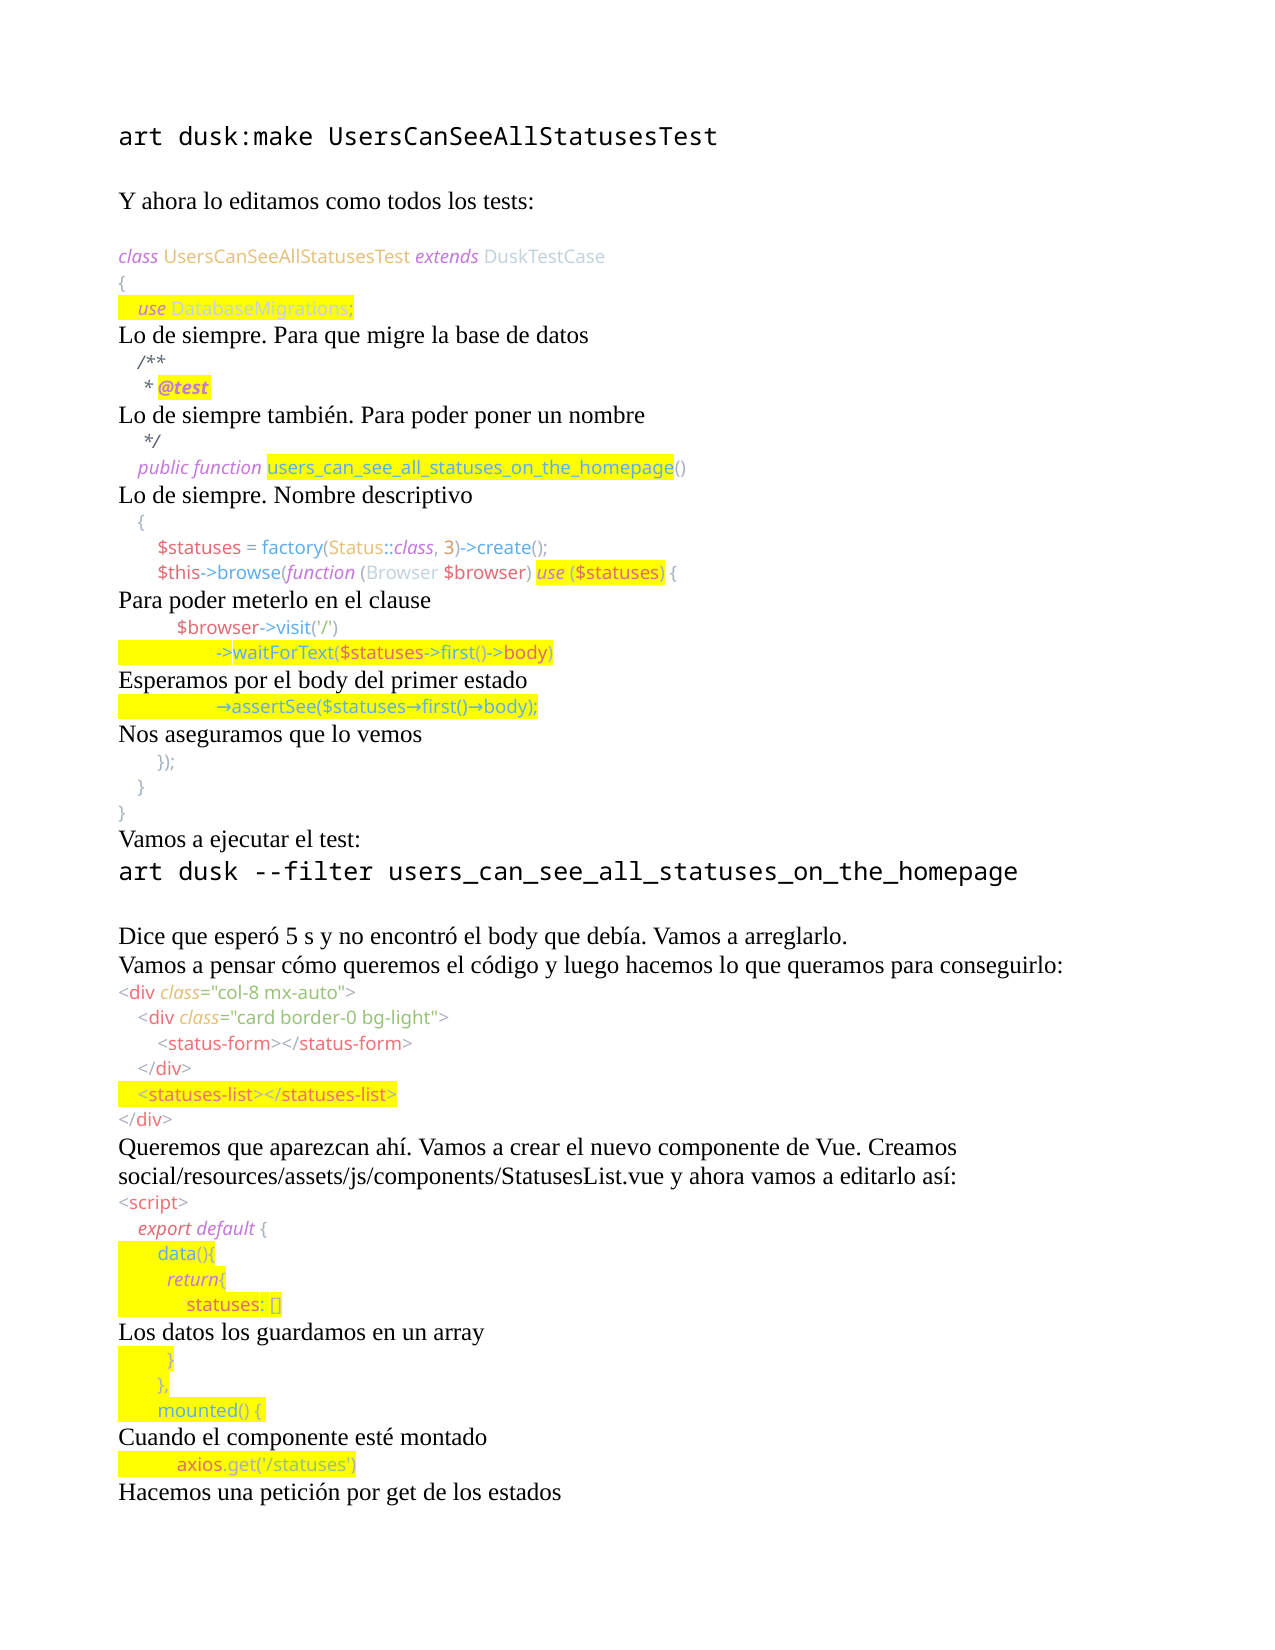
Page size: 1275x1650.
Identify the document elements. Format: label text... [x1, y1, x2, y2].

text axios.get('/statuses') Hacemos una petición por get de los estados [118, 1451, 1157, 1506]
text class UsersCanSeeAllStatusesTest extends DuskTestCase { use DatabaseMigrations; [118, 244, 1157, 320]
text art dusk:make UsersCanSeeAllStatusesTest [118, 118, 1157, 152]
text Nos aseguramos que lo vemos }); } } [118, 719, 1157, 824]
text } }, mounted() { Cuando el componente esté montado [118, 1346, 1157, 1451]
text <div class="col-8 mx-auto"> <div class="card border-0 bg-light"> <status-form></status-form> </div> <statuses-list></statuses-list> </div> [118, 979, 1157, 1132]
text Lo de siempre. Para que migre la base de datos /** * @test [118, 320, 1157, 400]
text Lo de siempre. Nombre descriptivo { $statuses = factory(Status::class, 3)->create(); $this->browse(function (Browser $browser) use ($statuses) { [118, 480, 1157, 585]
text Para poder meterlo en el clause $browser->visit('/') ->waitForText($statuses->first()->body) Esperamos por el body del primer estado [118, 585, 1157, 694]
text Y ahora lo editamos como todos los tests: [118, 186, 1157, 215]
text Dice que esperó 5 s y no encontró el body que debía. Vamos a arreglarlo. [118, 921, 1157, 950]
text Vamos a pensar cómo queremos el código y luego hacemos lo que queramos para conseguirlo: [118, 950, 1157, 979]
text Lo de siempre también. Para poder poner un nombre */ public function users_can_see_all_statuses_on_the_homepage() [118, 400, 1157, 480]
text Queremos que aparezcan ahí. Vamos a crear el nuevo componente de Vue. Creamos social/resources/assets/js/components/StatusesList.vue y ahora vamos a editarlo así: [118, 1132, 1157, 1189]
text <script> export default { data(){ return{ statuses: [] Los datos los guardamos en un array [118, 1189, 1157, 1346]
text art dusk --filter users_can_see_all_statuses_on_the_homepage [118, 853, 1157, 921]
text →assertSee($statuses→first()→body); [118, 694, 1157, 719]
text Vamos a ejecutar el test: [118, 824, 1157, 853]
